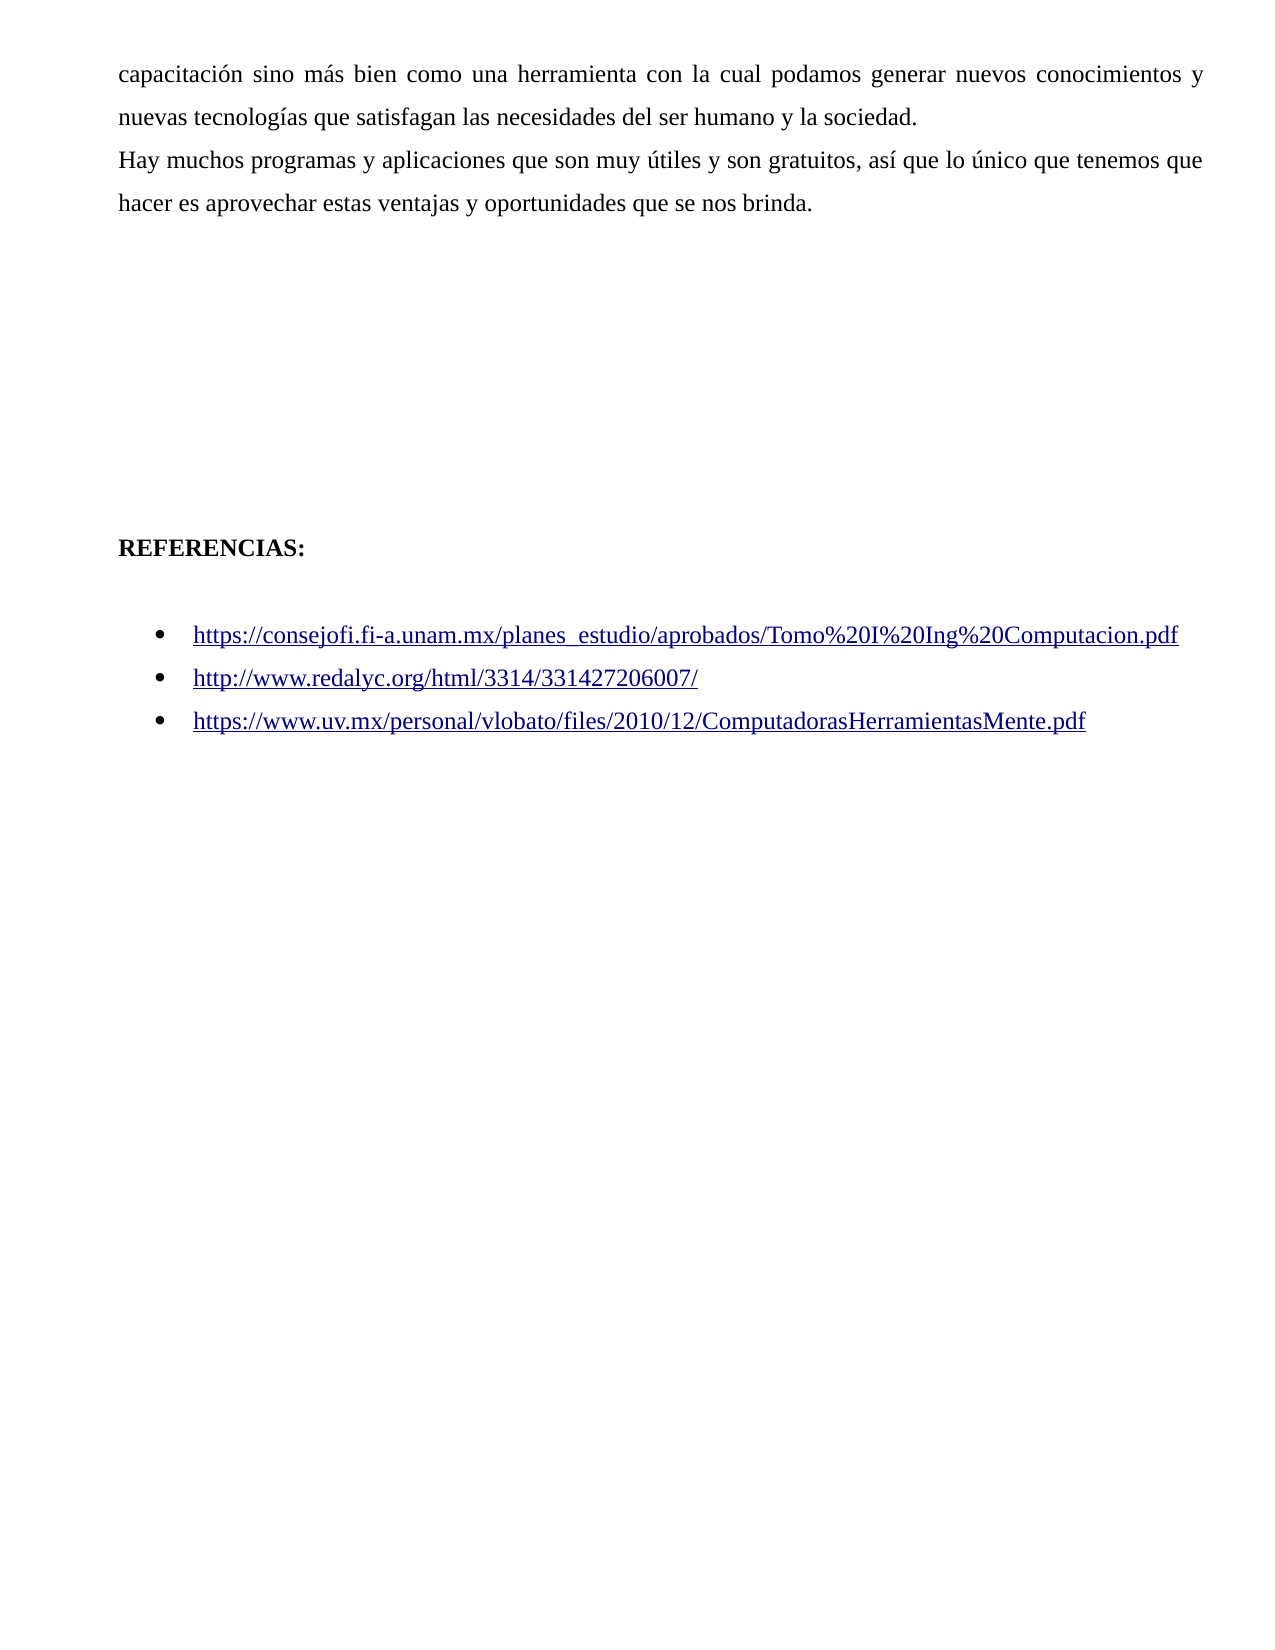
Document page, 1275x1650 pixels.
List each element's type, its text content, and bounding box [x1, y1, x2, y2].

text REFERENCIAS: [118, 533, 1205, 562]
list http://www.redalyc.org/html/3314/331427206007/ [156, 663, 1205, 692]
text capacitación sino más bien como una herramienta con la cual podamos generar nuevos conocimientos y nuevas tecnologías que satisfagan las necesidades del ser humano y la sociedad. [118, 59, 1205, 131]
text Hay muchos programas y aplicaciones que son muy útiles y son gratuitos, así que lo único que tenemos que hacer es aprovechar estas ventajas y oportunidades que se nos brinda. [118, 145, 1205, 217]
list https://consejofi.fi-a.unam.mx/planes_estudio/aprobados/Tomo%20I%20Ing%20Computacion.pdf [156, 620, 1205, 648]
list https://www.uv.mx/personal/vlobato/files/2010/12/ComputadorasHerramientasMente.pdf [156, 706, 1205, 735]
